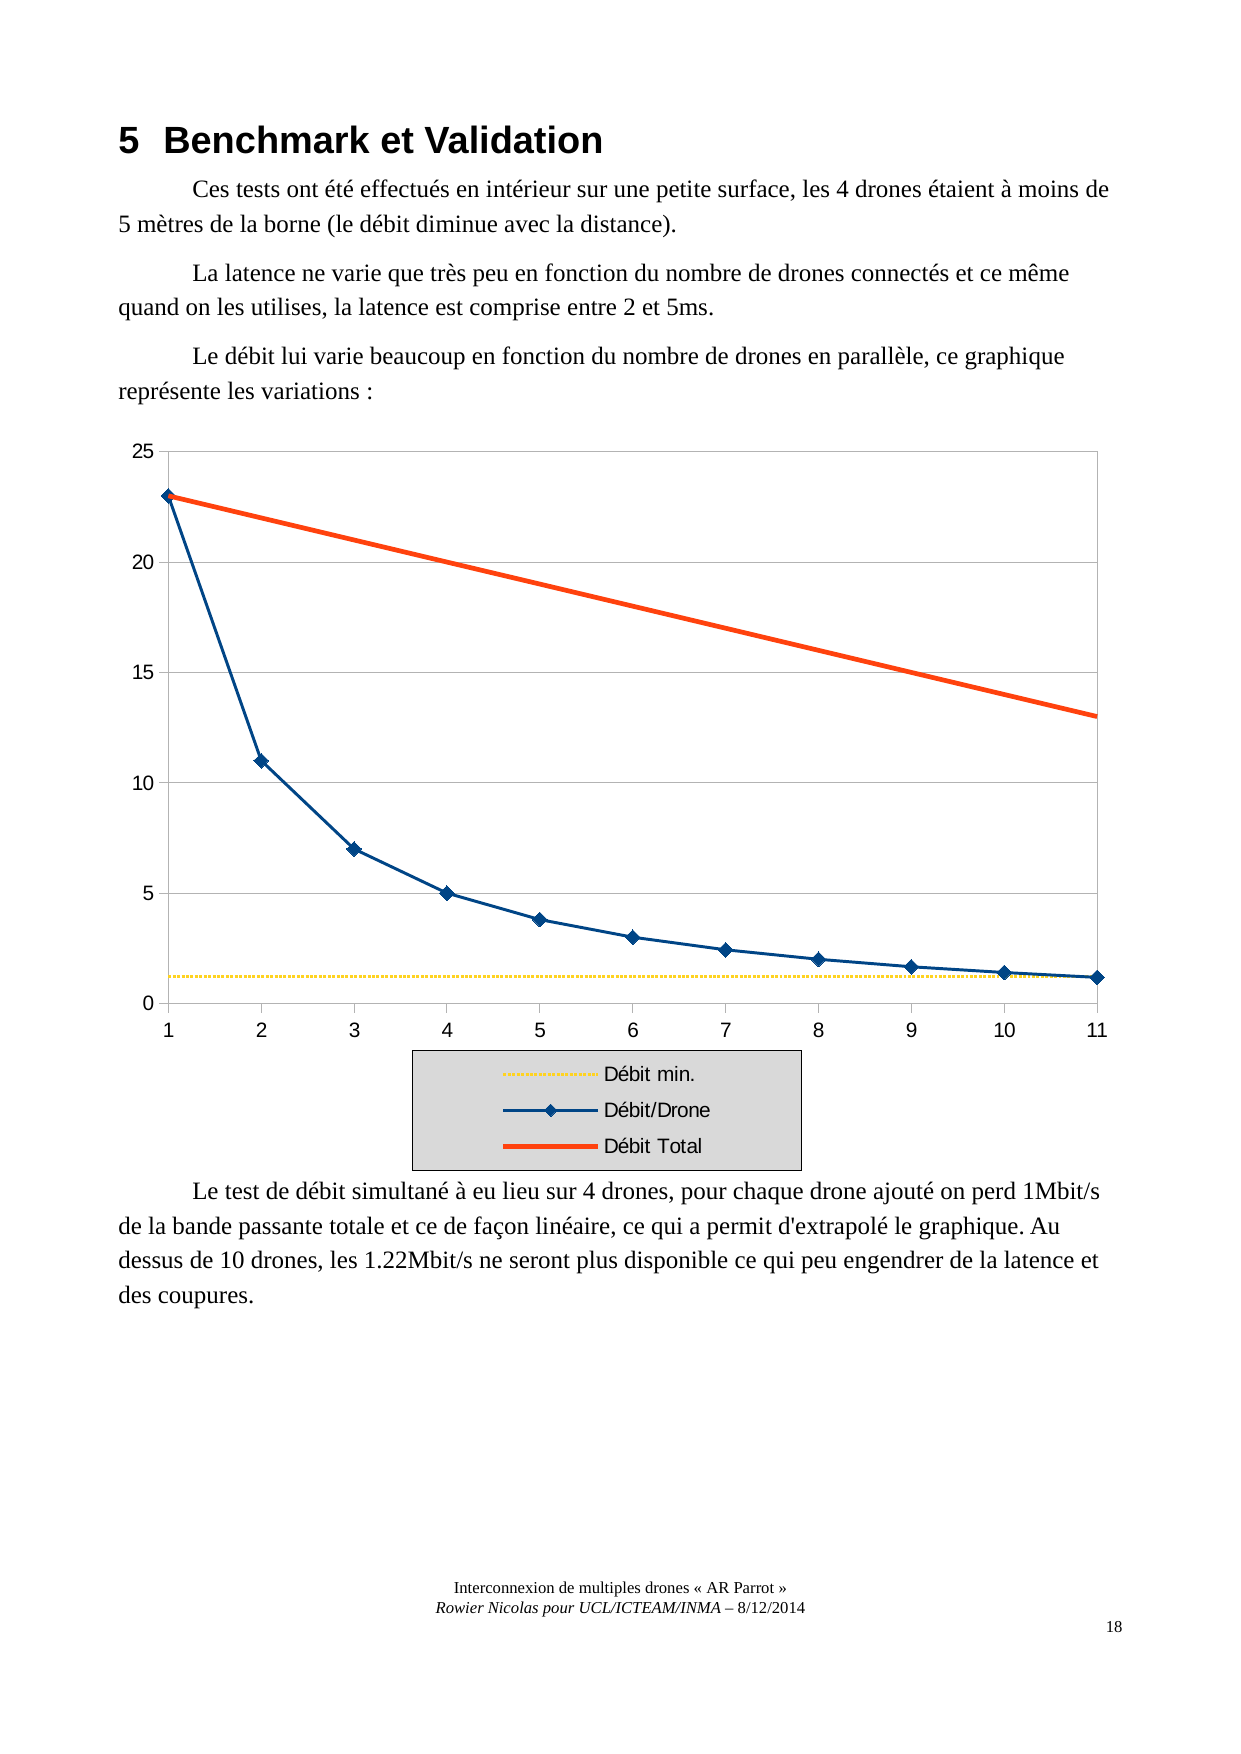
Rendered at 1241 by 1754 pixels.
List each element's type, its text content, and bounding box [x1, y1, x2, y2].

text La latence ne varie que très peu en fonction du nombre de drones connectés et ce même quand on les utilises, la latence est comprise entre 2 et 5ms. [118, 258, 1122, 321]
text Ces tests ont été effectués en intérieur sur une petite surface, les 4 drones étaient à moins de 5 mètres de la borne (le débit diminue avec la distance). [118, 174, 1122, 237]
text Le test de débit simultané à eu lieu sur 4 drones, pour chaque drone ajouté on perd 1Mbit/s de la bande passante totale et ce de façon linéaire, ce qui a permit d'extrapolé le graphique. Au dessus de 10 drones, les 1.22Mbit/s ne seront plus disponible ce qui peu engendrer de la latence et des coupures. [118, 1171, 1122, 1308]
text Le débit lui varie beaucoup en fonction du nombre de drones en parallèle, ce graphique représente les variations : [118, 341, 1122, 404]
subtitle Benchmark et Validation [118, 118, 1122, 162]
